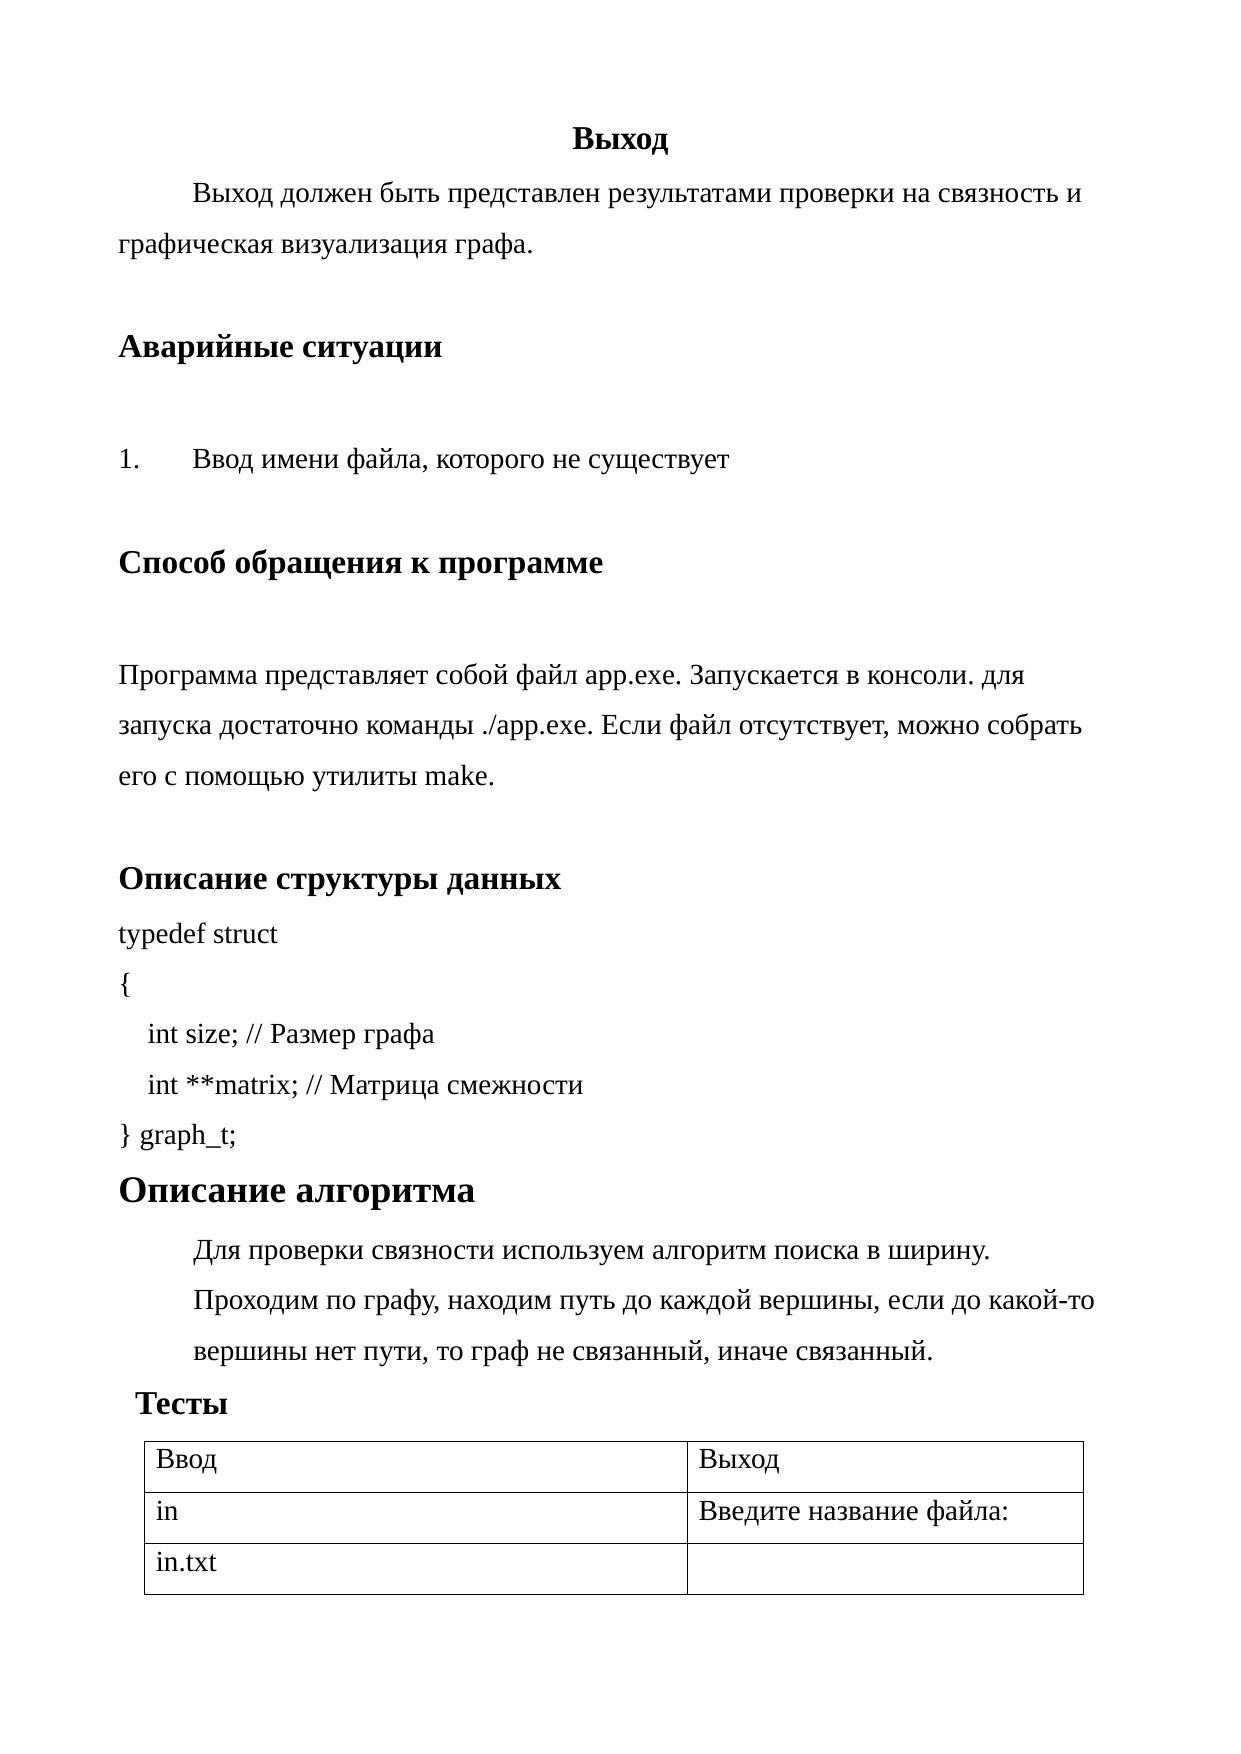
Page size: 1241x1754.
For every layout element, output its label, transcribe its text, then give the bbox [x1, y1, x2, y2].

text Выход [118, 118, 1122, 156]
text Описание алгоритма [118, 1167, 1122, 1211]
text 1. Ввод имени файла, которого не существует [118, 442, 1122, 475]
text Выход должен быть представлен результатами проверки на связность и графическая визуализация графа. [118, 176, 1122, 259]
text int **matrix; // Матрица смежности [118, 1067, 1122, 1100]
text int size; // Размер графа [118, 1017, 1122, 1050]
table_cell Введите название файла: [688, 1493, 1083, 1543]
text } graph_t; [118, 1117, 1122, 1151]
table_cell in [145, 1493, 687, 1543]
text Программа представляет собой файл app.exe. Запускается в консоли. для запуска достаточно команды ./app.exe. Если файл отсутствует, можно собрать его с помощью утилиты make. [118, 657, 1122, 791]
list Для проверки связности используем алгоритм поиска в ширину. Проходим по графу, находим путь до каждой вершины, если до какой-то вершины нет пути, то граф не связанный, иначе связанный. [156, 1232, 1122, 1366]
table_cell [688, 1544, 1083, 1594]
table_header Выход [688, 1442, 1083, 1492]
text Аварийные ситуации [118, 327, 1122, 365]
text Описание структуры данных [118, 858, 1122, 897]
text { [118, 966, 1122, 1000]
table_cell in.txt [145, 1544, 687, 1594]
text typedef struct [118, 916, 1122, 949]
table_header Ввод [145, 1442, 687, 1492]
text Способ обращения к программе [118, 542, 1122, 581]
text Тесты [118, 1383, 1122, 1421]
